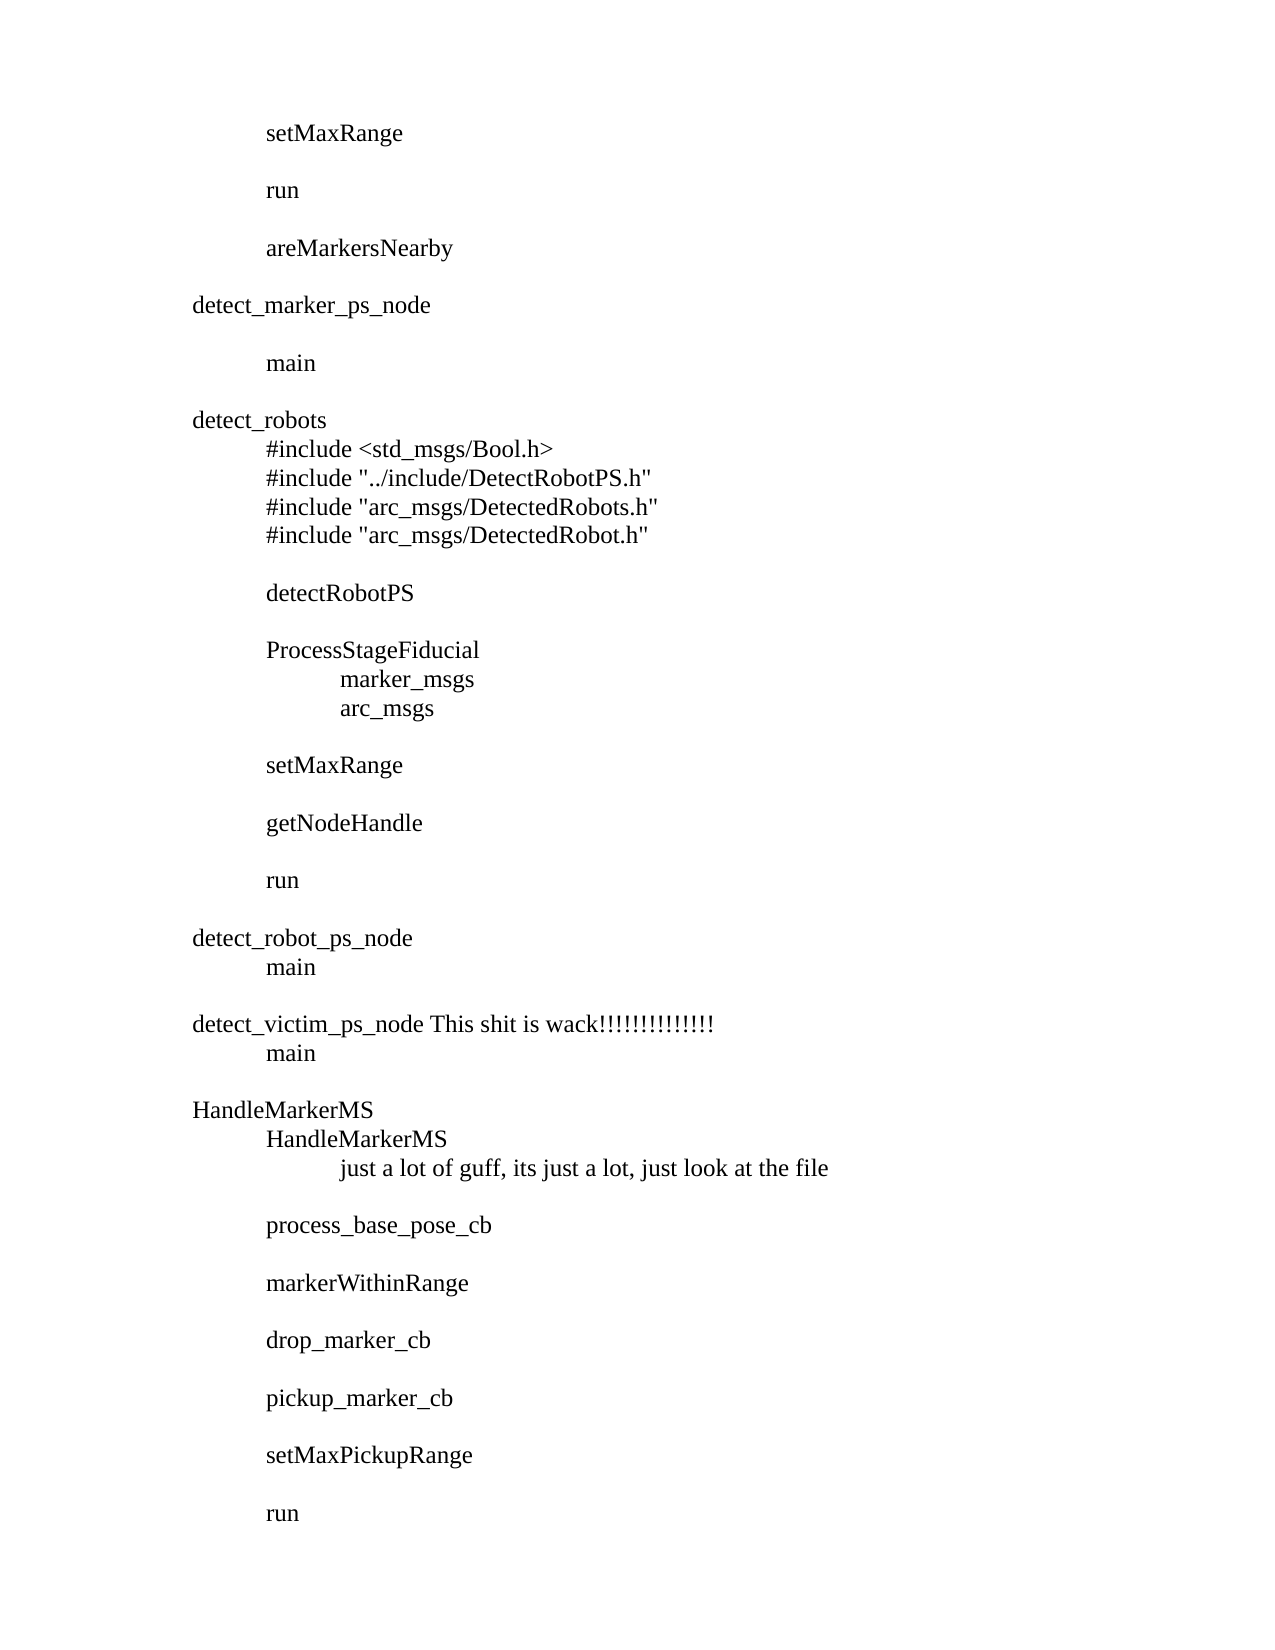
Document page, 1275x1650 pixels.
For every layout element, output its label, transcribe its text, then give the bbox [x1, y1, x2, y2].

text areMarkersNearby [118, 233, 1157, 262]
text getNodeHandle [118, 808, 1157, 837]
text setMaxRange [118, 751, 1157, 779]
text main [118, 952, 1157, 981]
text drop_marker_cb [118, 1326, 1157, 1354]
text run [118, 176, 1157, 204]
text pickup_marker_cb [118, 1383, 1157, 1412]
text detect_victim_ps_node This shit is wack!!!!!!!!!!!!!! [118, 1009, 1157, 1038]
text #include "../include/DetectRobotPS.h" [118, 463, 1157, 492]
text markerWithinRange [118, 1268, 1157, 1297]
text #include "arc_msgs/DetectedRobots.h" [118, 492, 1157, 521]
text run [118, 1498, 1157, 1527]
text detectRobotPS [118, 578, 1157, 607]
text HandleMarkerMS [118, 1124, 1157, 1153]
text detect_robots [118, 406, 1157, 434]
text detect_marker_ps_node [118, 291, 1157, 319]
text HandleMarkerMS [118, 1096, 1157, 1124]
text #include <std_msgs/Bool.h> [118, 434, 1157, 463]
text detect_robot_ps_node [118, 923, 1157, 952]
text #include "arc_msgs/DetectedRobot.h" [118, 521, 1157, 549]
text setMaxRange [118, 118, 1157, 147]
text main [118, 348, 1157, 377]
text ProcessStageFiducial [118, 636, 1157, 664]
text run [118, 866, 1157, 894]
text setMaxPickupRange [118, 1441, 1157, 1469]
text just a lot of guff, its just a lot, just look at the file [118, 1153, 1157, 1182]
text arc_msgs [118, 693, 1157, 722]
text process_base_pose_cb [118, 1211, 1157, 1239]
text main [118, 1038, 1157, 1067]
text marker_msgs [118, 664, 1157, 693]
